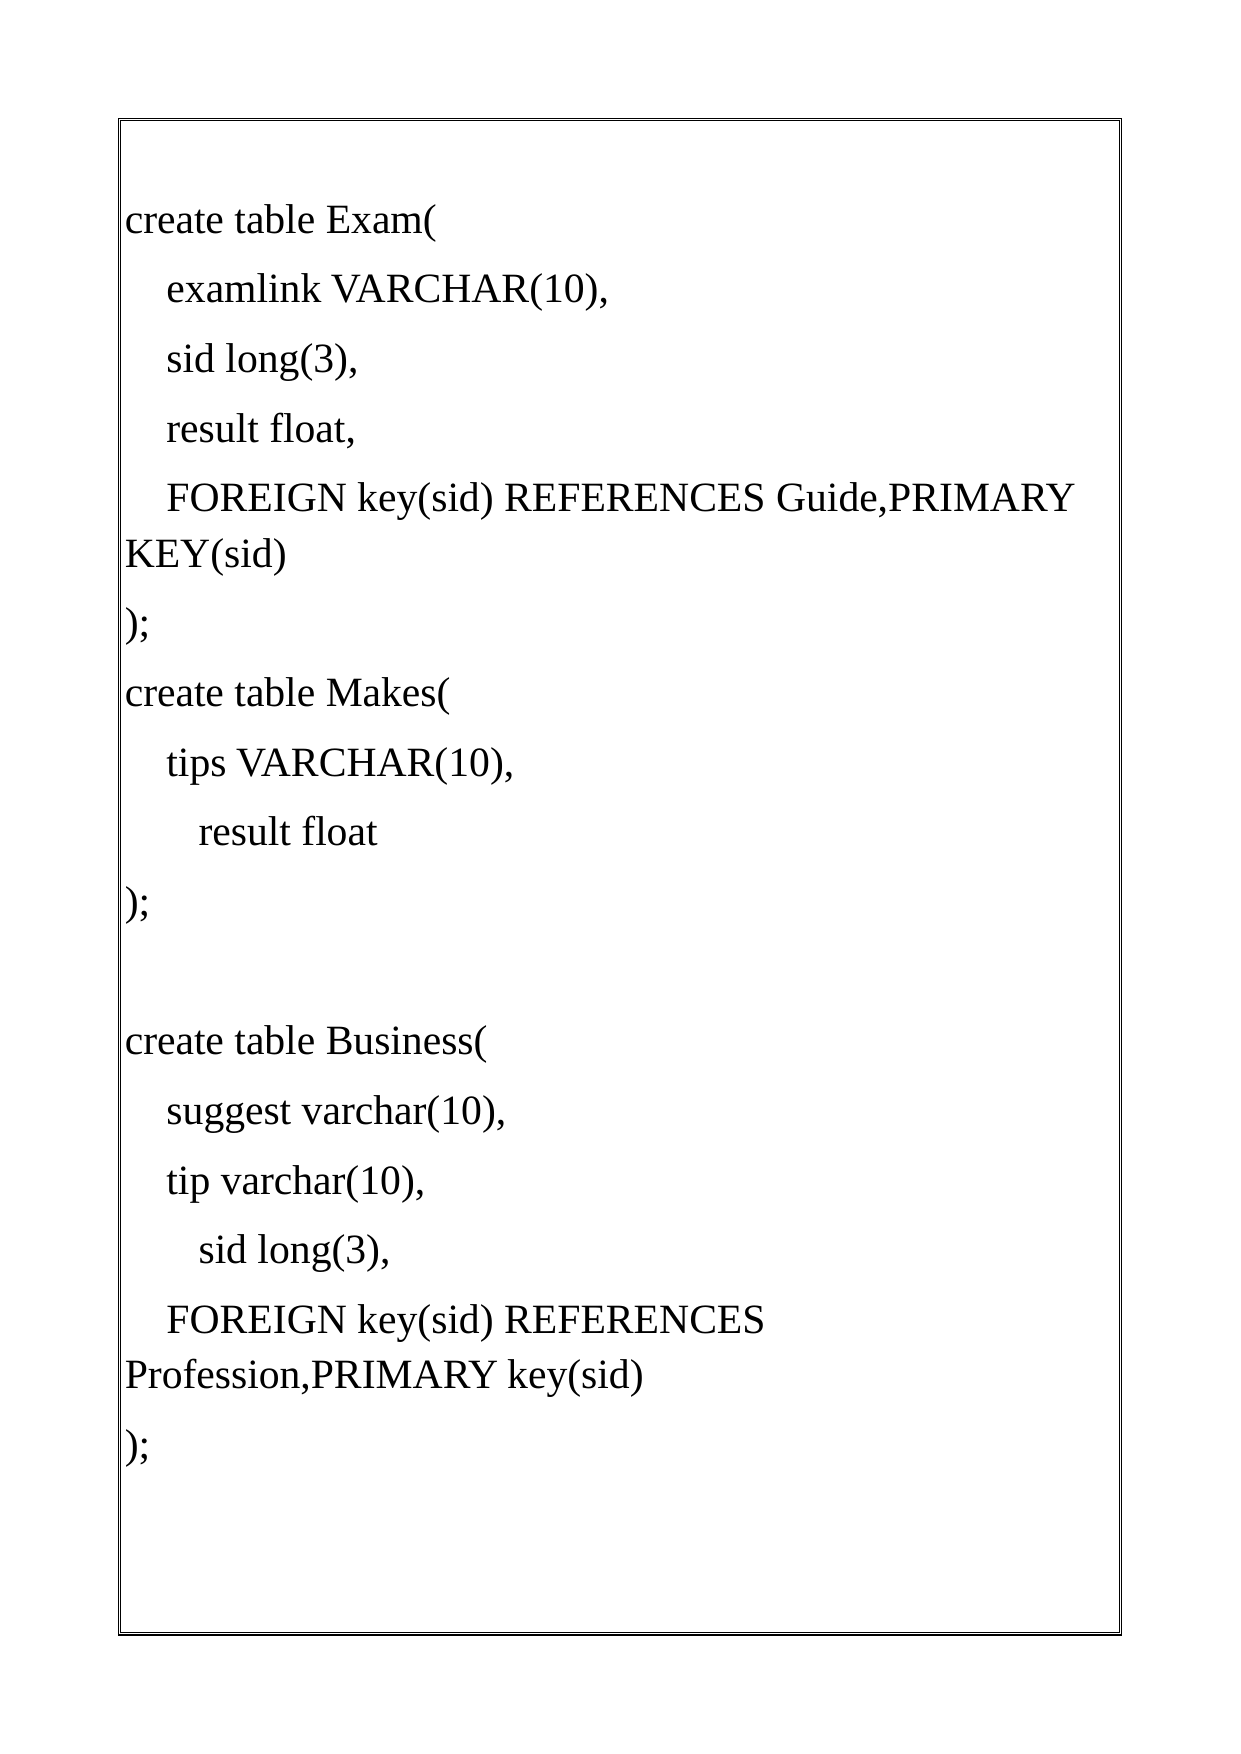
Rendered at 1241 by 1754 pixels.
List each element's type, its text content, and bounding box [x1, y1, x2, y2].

text examlink VARCHAR(10), [124, 264, 1116, 312]
text sid long(3), [124, 1225, 1116, 1273]
text tips VARCHAR(10), [124, 737, 1116, 785]
text sid long(3), [124, 333, 1116, 381]
text tip varchar(10), [124, 1155, 1116, 1203]
text create table Exam( [124, 194, 1116, 242]
text create table Business( [124, 1016, 1116, 1064]
text ); [124, 598, 1116, 646]
text ); [124, 1419, 1116, 1467]
text suggest varchar(10), [124, 1086, 1116, 1133]
text ); [124, 876, 1116, 924]
text FOREIGN key(sid) REFERENCES Guide,PRIMARY KEY(sid) [124, 473, 1116, 576]
text FOREIGN key(sid) REFERENCES Profession,PRIMARY key(sid) [124, 1294, 1116, 1398]
text result float [124, 807, 1116, 855]
text result float, [124, 403, 1116, 451]
text create table Makes( [124, 667, 1116, 715]
